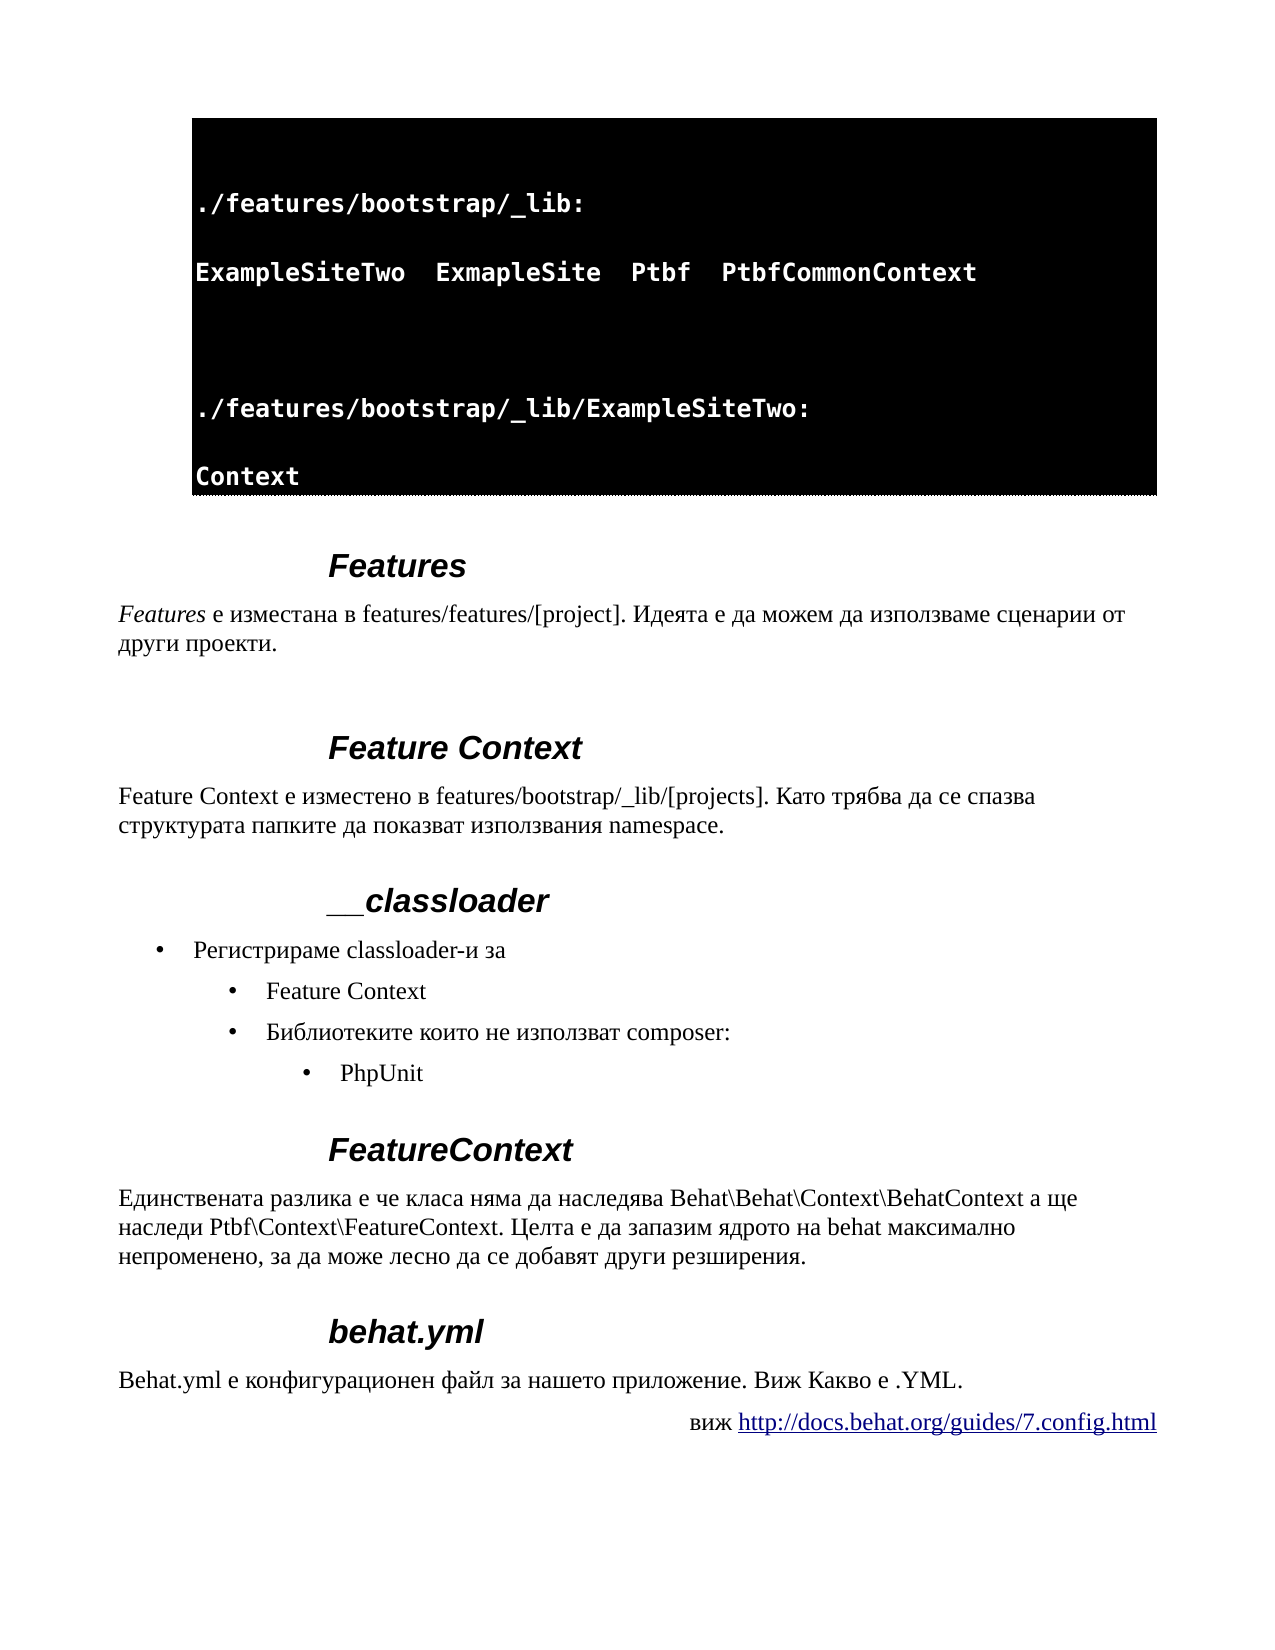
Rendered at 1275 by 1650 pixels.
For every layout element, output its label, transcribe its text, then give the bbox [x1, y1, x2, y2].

subtitle FeatureContext [328, 1130, 1157, 1168]
list Регистрираме classloader-и за [156, 935, 1157, 963]
text Behat.yml е конфигурационен файл за нашето приложение. Виж Какво е .YML. [118, 1365, 1157, 1394]
list Feature Context [228, 976, 1157, 1005]
text ./features/bootstrap/_lib: [192, 186, 1157, 219]
text Context [192, 459, 1157, 495]
subtitle Features [328, 546, 1157, 584]
subtitle __classloader [328, 881, 1157, 920]
text виж http://docs.behat.org/guides/7.config.html [118, 1407, 1157, 1435]
text ./features/bootstrap/_lib/ExampleSiteTwo: [192, 391, 1157, 423]
list Библиотеките които не използват composer: [228, 1017, 1157, 1046]
subtitle Feature Context [328, 728, 1157, 766]
subtitle behat.yml [328, 1312, 1157, 1350]
text ExampleSiteTwo ExmapleSite Ptbf PtbfCommonContext [192, 254, 1157, 287]
text Features е изместана в features/features/[project]. Идеята е да можем да използваме сценарии от други проекти. [118, 599, 1157, 657]
list PhpUnit [302, 1058, 1157, 1087]
text Единствената разлика е че класа няма да наследява Behat\Behat\Context\BehatContext а ще наследи Ptbf\Context\FeatureContext. Целта е да запазим ядрото на behat максимално непроменено, за да може лесно да се добавят други резширения. [118, 1183, 1157, 1269]
text Feature Context е изместено в features/bootstrap/_lib/[projects]. Като трябва да се спазва структурата папките да показват използвания namespace. [118, 781, 1157, 839]
